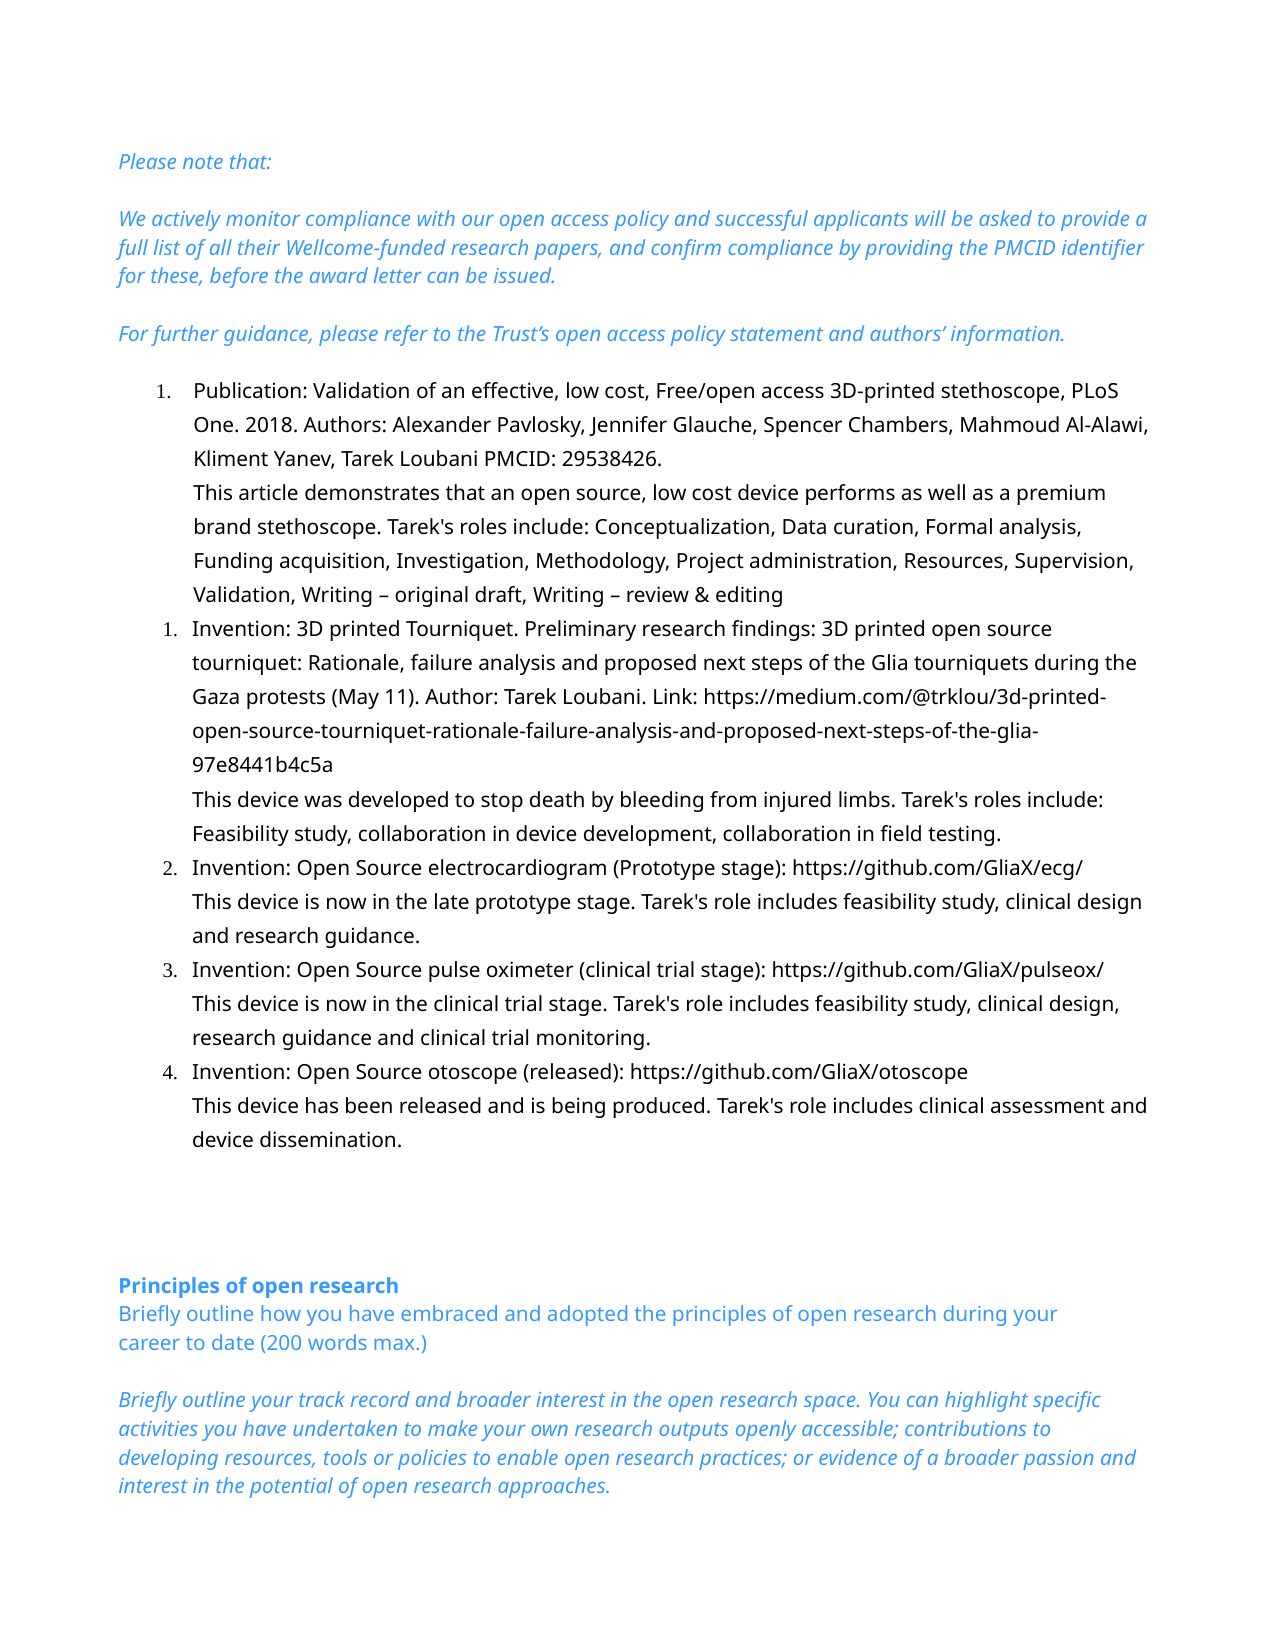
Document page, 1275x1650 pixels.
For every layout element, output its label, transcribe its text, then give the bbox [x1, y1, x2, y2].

text career to date (200 words max.) [118, 1328, 1157, 1356]
text We actively monitor compliance with our open access policy and successful applicants will be asked to provide a full list of all their Wellcome-funded research papers, and confirm compliance by providing the PMCID identifier for these, before the award letter can be issued. [118, 204, 1157, 290]
text Please note that: [118, 147, 1157, 175]
text For further guidance, please refer to the Trust’s open access policy statement and authors’ information. [118, 319, 1157, 347]
text Principles of open research [118, 1271, 1157, 1299]
text Briefly outline how you have embraced and adopted the principles of open research during your [118, 1299, 1157, 1328]
list Invention: 3D printed Tourniquet. Preliminary research findings: 3D printed open source tourniquet: Rationale, failure analysis and proposed next steps of the Glia tourniquets during the Gaza protests (May 11). Author: Tarek Loubani. Link: https://medium.com/@trklou/3d-printed-open-source-tourniquet-rationale-failure-analysis-and-proposed-next-steps-of-the-glia-97e8441b4c5a This device was developed to stop death by bleeding from injured limbs. Tarek's roles include: Feasibility study, collaboration in device development, collaboration in field testing. [162, 614, 1157, 847]
list Invention: Open Source electrocardiogram (Prototype stage): https://github.com/GliaX/ecg/ This device is now in the late prototype stage. Tarek's role includes feasibility study, clinical design and research guidance. [162, 853, 1157, 949]
list Invention: Open Source pulse oximeter (clinical trial stage): https://github.com/GliaX/pulseox/ This device is now in the clinical trial stage. Tarek's role includes feasibility study, clinical design, research guidance and clinical trial monitoring. [162, 955, 1157, 1052]
list Publication: Validation of an effective, low cost, Free/open access 3D-printed stethoscope, PLoS One. 2018. Authors: Alexander Pavlosky, Jennifer Glauche, Spencer Chambers, Mahmoud Al-Alawi, Kliment Yanev, Tarek Loubani PMCID: 29538426. This article demonstrates that an open source, low cost device performs as well as a premium brand stethoscope. Tarek's roles include: Conceptualization, Data curation, Formal analysis, Funding acquisition, Investigation, Methodology, Project administration, Resources, Supervision, Validation, Writing – original draft, Writing – review & editing [156, 376, 1157, 609]
text Briefly outline your track record and broader interest in the open research space. You can highlight specific activities you have undertaken to make your own research outputs openly accessible; contributions to developing resources, tools or policies to enable open research practices; or evidence of a broader passion and interest in the potential of open research approaches. [118, 1385, 1157, 1500]
list Invention: Open Source otoscope (released): https://github.com/GliaX/otoscope This device has been released and is being produced. Tarek's role includes clinical assessment and device dissemination. [162, 1057, 1157, 1154]
